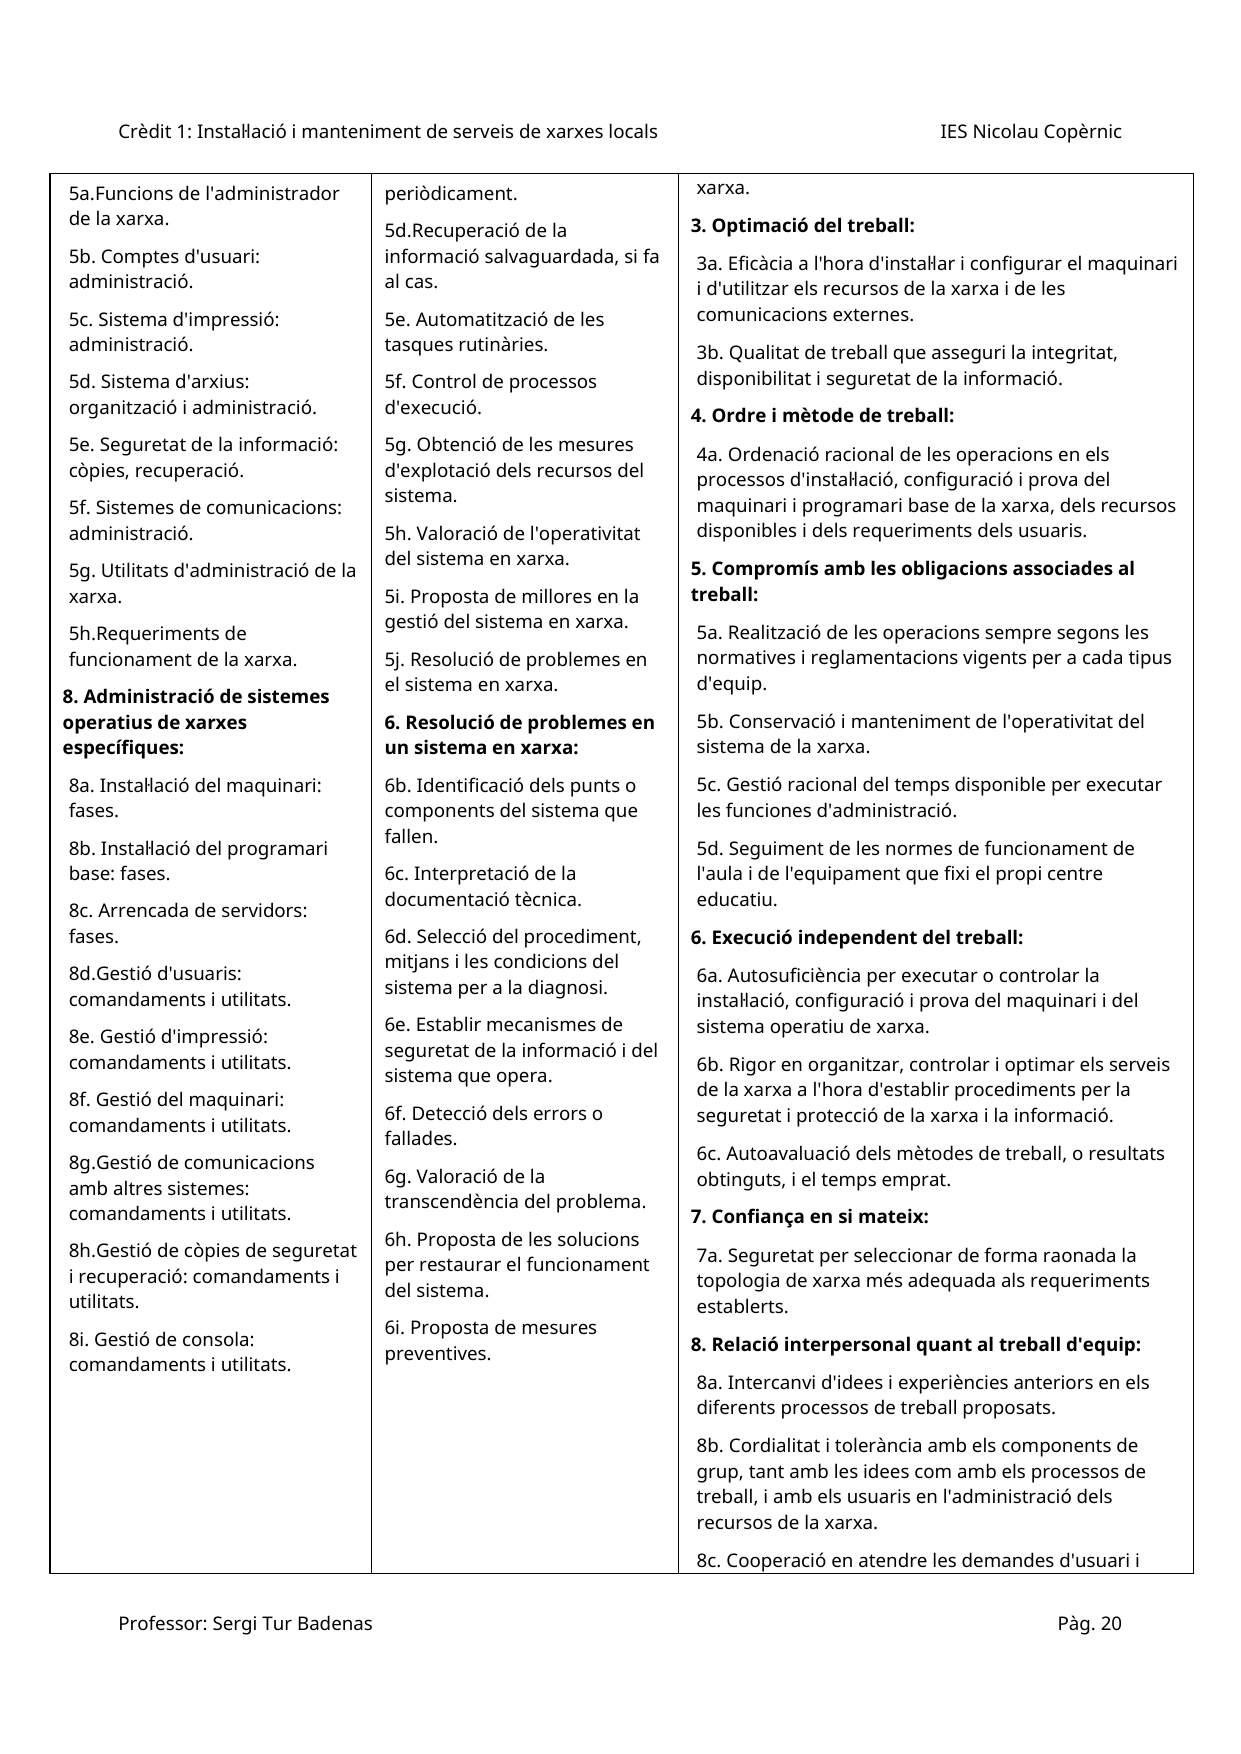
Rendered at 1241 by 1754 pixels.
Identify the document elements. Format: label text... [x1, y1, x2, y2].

table_cell 5a.Funcions de l'administrador de la xarxa. 5b. Comptes d'usuari: administració. 5c. Sistema d'impressió: administració. 5d. Sistema d'arxius: organització i administració. 5e. Seguretat de la informació: còpies, recuperació. 5f. Sistemes de comunicacions: administració. 5g. Utilitats d'administració de la xarxa. 5h.Requeriments de funcionament de la xarxa. 8. Administració de sistemes operatius de xarxes específiques: 8a. Instal·lació del maquinari: fases. 8b. Instal·lació del programari base: fases. 8c. Arrencada de servidors: fases. 8d.Gestió d'usuaris: comandaments i utilitats. 8e. Gestió d'impressió: comandaments i utilitats. 8f. Gestió del maquinari: comandaments i utilitats. 8g.Gestió de comunicacions amb altres sistemes: comandaments i utilitats. 8h.Gestió de còpies de seguretat i recuperació: comandaments i utilitats. 8i. Gestió de consola: comandaments i utilitats. [51, 174, 371, 1573]
table_cell periòdicament. 5d.Recuperació de la informació salvaguardada, si fa al cas. 5e. Automatització de les tasques rutinàries. 5f. Control de processos d'execució. 5g. Obtenció de les mesures d'explotació dels recursos del sistema. 5h. Valoració de l'operativitat del sistema en xarxa. 5i. Proposta de millores en la gestió del sistema en xarxa. 5j. Resolució de problemes en el sistema en xarxa. 6. Resolució de problemes en un sistema en xarxa: 6b. Identificació dels punts o components del sistema que fallen. 6c. Interpretació de la documentació tècnica. 6d. Selecció del procediment, mitjans i les condicions del sistema per a la diagnosi. 6e. Establir mecanismes de seguretat de la informació i del sistema que opera. 6f. Detecció dels errors o fallades. 6g. Valoració de la transcendència del problema. 6h. Proposta de les solucions per restaurar el funcionament del sistema. 6i. Proposta de mesures preventives. [372, 174, 678, 1573]
table_cell xarxa. 3. Optimació del treball: 3a. Eficàcia a l'hora d'instal·lar i configurar el maquinari i d'utilitzar els recursos de la xarxa i de les comunicacions externes. 3b. Qualitat de treball que asseguri la integritat, disponibilitat i seguretat de la informació. 4. Ordre i mètode de treball: 4a. Ordenació racional de les operacions en els processos d'instal·lació, configuració i prova del maquinari i programari base de la xarxa, dels recursos disponibles i dels requeriments dels usuaris. 5. Compromís amb les obligacions associades al treball: 5a. Realització de les operacions sempre segons les normatives i reglamentacions vigents per a cada tipus d'equip. 5b. Conservació i manteniment de l'operativitat del sistema de la xarxa. 5c. Gestió racional del temps disponible per executar les funciones d'administració. 5d. Seguiment de les normes de funcionament de l'aula i de l'equipament que fixi el propi centre educatiu. 6. Execució independent del treball: 6a. Autosuficiència per executar o controlar la instal·lació, configuració i prova del maquinari i del sistema operatiu de xarxa. 6b. Rigor en organitzar, controlar i optimar els serveis de la xarxa a l'hora d'establir procediments per la seguretat i protecció de la xarxa i la informació. 6c. Autoavaluació dels mètodes de treball, o resultats obtinguts, i el temps emprat. 7. Confiança en si mateix: 7a. Seguretat per seleccionar de forma raonada la topologia de xarxa més adequada als requeriments establerts. 8. Relació interpersonal quant al treball d'equip: 8a. Intercanvi d'idees i experiències anteriors en els diferents processos de treball proposats. 8b. Cordialitat i tolerància amb els components de grup, tant amb les idees com amb els processos de treball, i amb els usuaris en l'administració dels recursos de la xarxa. 8c. Cooperació en atendre les demandes d'usuari i [679, 174, 1193, 1573]
